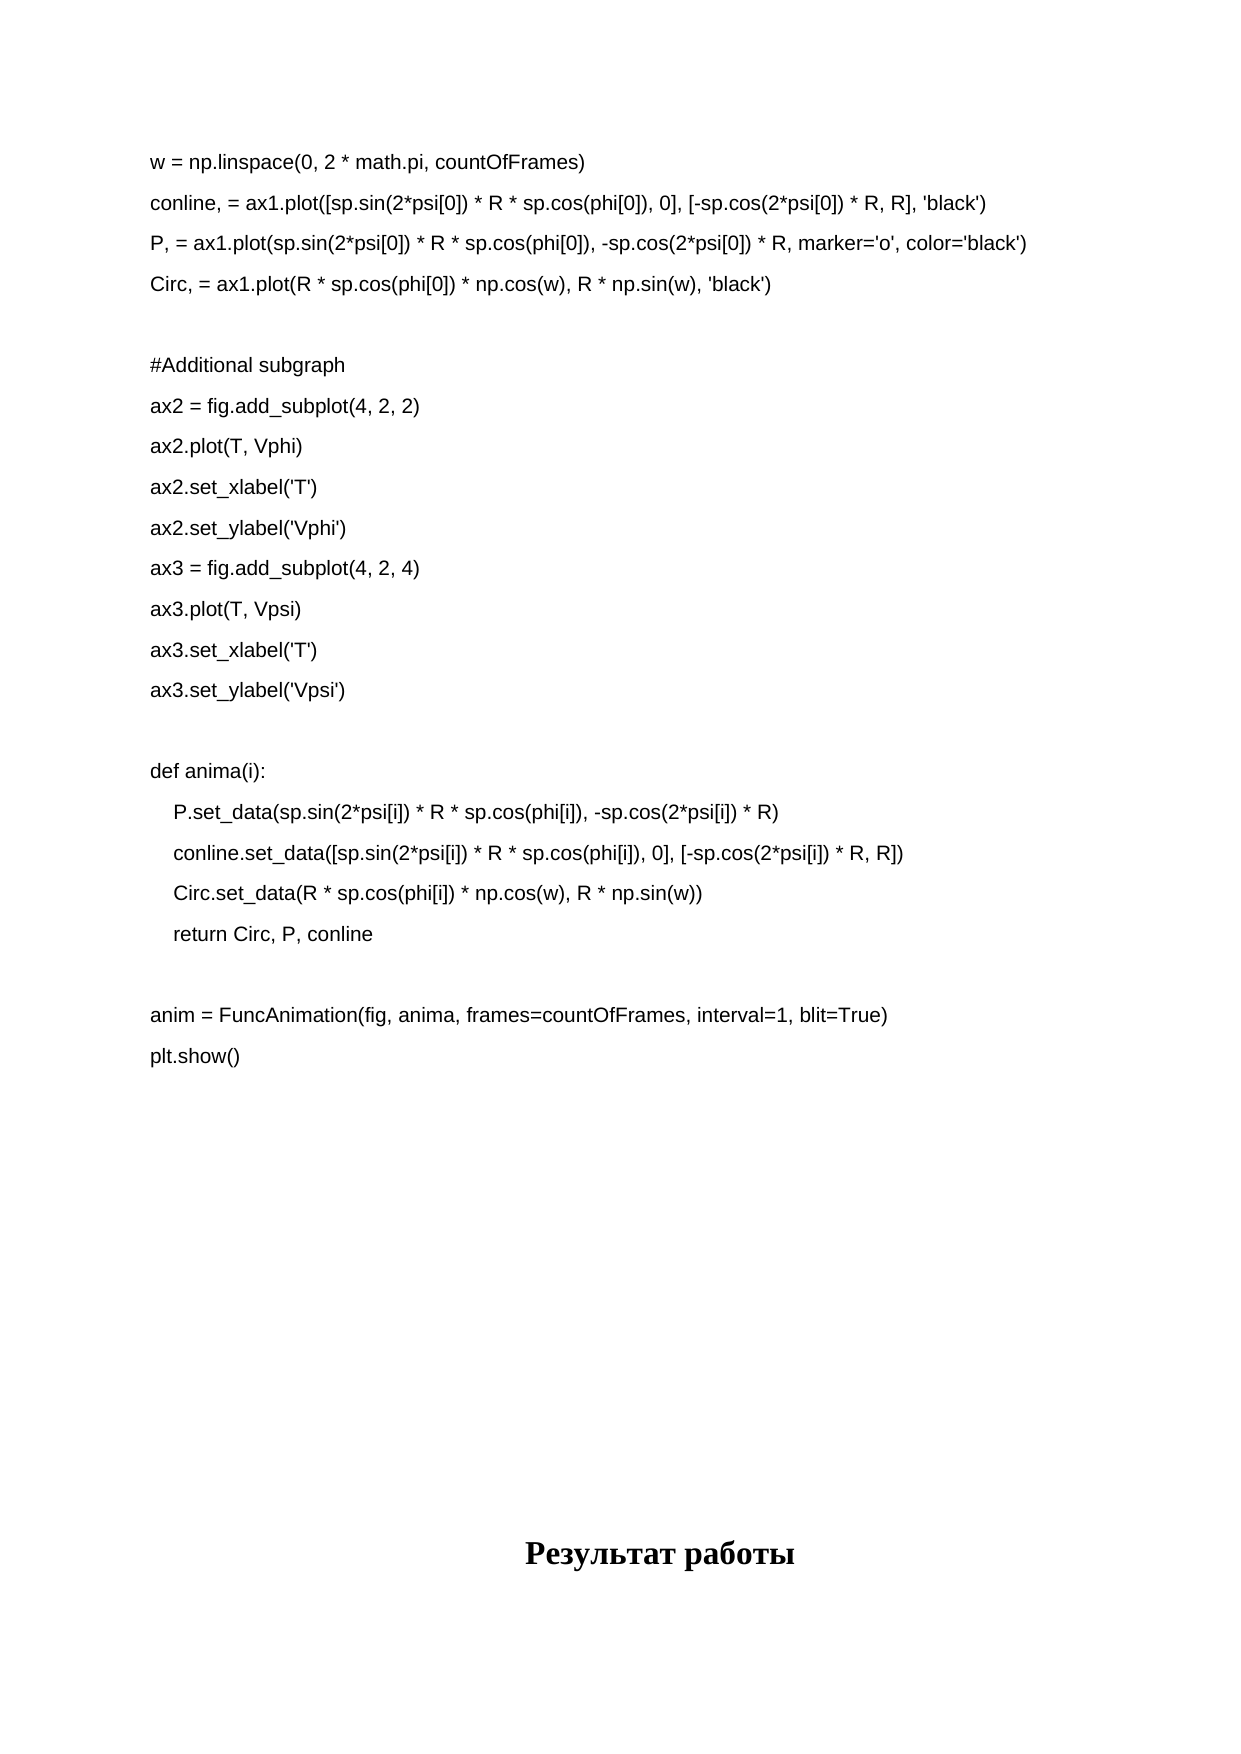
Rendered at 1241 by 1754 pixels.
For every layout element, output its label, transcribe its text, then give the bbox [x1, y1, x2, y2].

text ax2.set_ylabel('Vphi') [150, 516, 1090, 539]
text ax3 = fig.add_subplot(4, 2, 4) [150, 556, 1090, 580]
text ax2.set_xlabel('T') [150, 475, 1090, 499]
text conline, = ax1.plot([sp.sin(2*psi[0]) * R * sp.cos(phi[0]), 0], [-sp.cos(2*psi[0]) * R, R], 'black') [150, 191, 1090, 214]
text ax3.set_ylabel('Vpsi') [150, 678, 1090, 702]
text ax3.set_xlabel('T') [150, 637, 1090, 661]
text Circ, = ax1.plot(R * sp.cos(phi[0]) * np.cos(w), R * np.sin(w), 'black') [150, 272, 1090, 296]
text return Circ, P, conline [150, 922, 1090, 946]
text def anima(i): [150, 759, 1090, 783]
text plt.show() [150, 1044, 1090, 1068]
text conline.set_data([sp.sin(2*psi[i]) * R * sp.cos(phi[i]), 0], [-sp.cos(2*psi[i]) * R, R]) [150, 841, 1090, 864]
text ax3.plot(T, Vpsi) [150, 597, 1090, 621]
text Результат работы [150, 1533, 1090, 1572]
text P.set_data(sp.sin(2*psi[i]) * R * sp.cos(phi[i]), -sp.cos(2*psi[i]) * R) [150, 800, 1090, 824]
text Circ.set_data(R * sp.cos(phi[i]) * np.cos(w), R * np.sin(w)) [150, 881, 1090, 905]
text anim = FuncAnimation(fig, anima, frames=countOfFrames, interval=1, blit=True) [150, 1003, 1090, 1027]
text P, = ax1.plot(sp.sin(2*psi[0]) * R * sp.cos(phi[0]), -sp.cos(2*psi[0]) * R, marker='o', color='black') [150, 231, 1090, 255]
text ax2 = fig.add_subplot(4, 2, 2) [150, 394, 1090, 418]
text ax2.plot(T, Vphi) [150, 434, 1090, 458]
text w = np.linspace(0, 2 * math.pi, countOfFrames) [150, 150, 1090, 174]
text #Additional subgraph [150, 353, 1090, 377]
